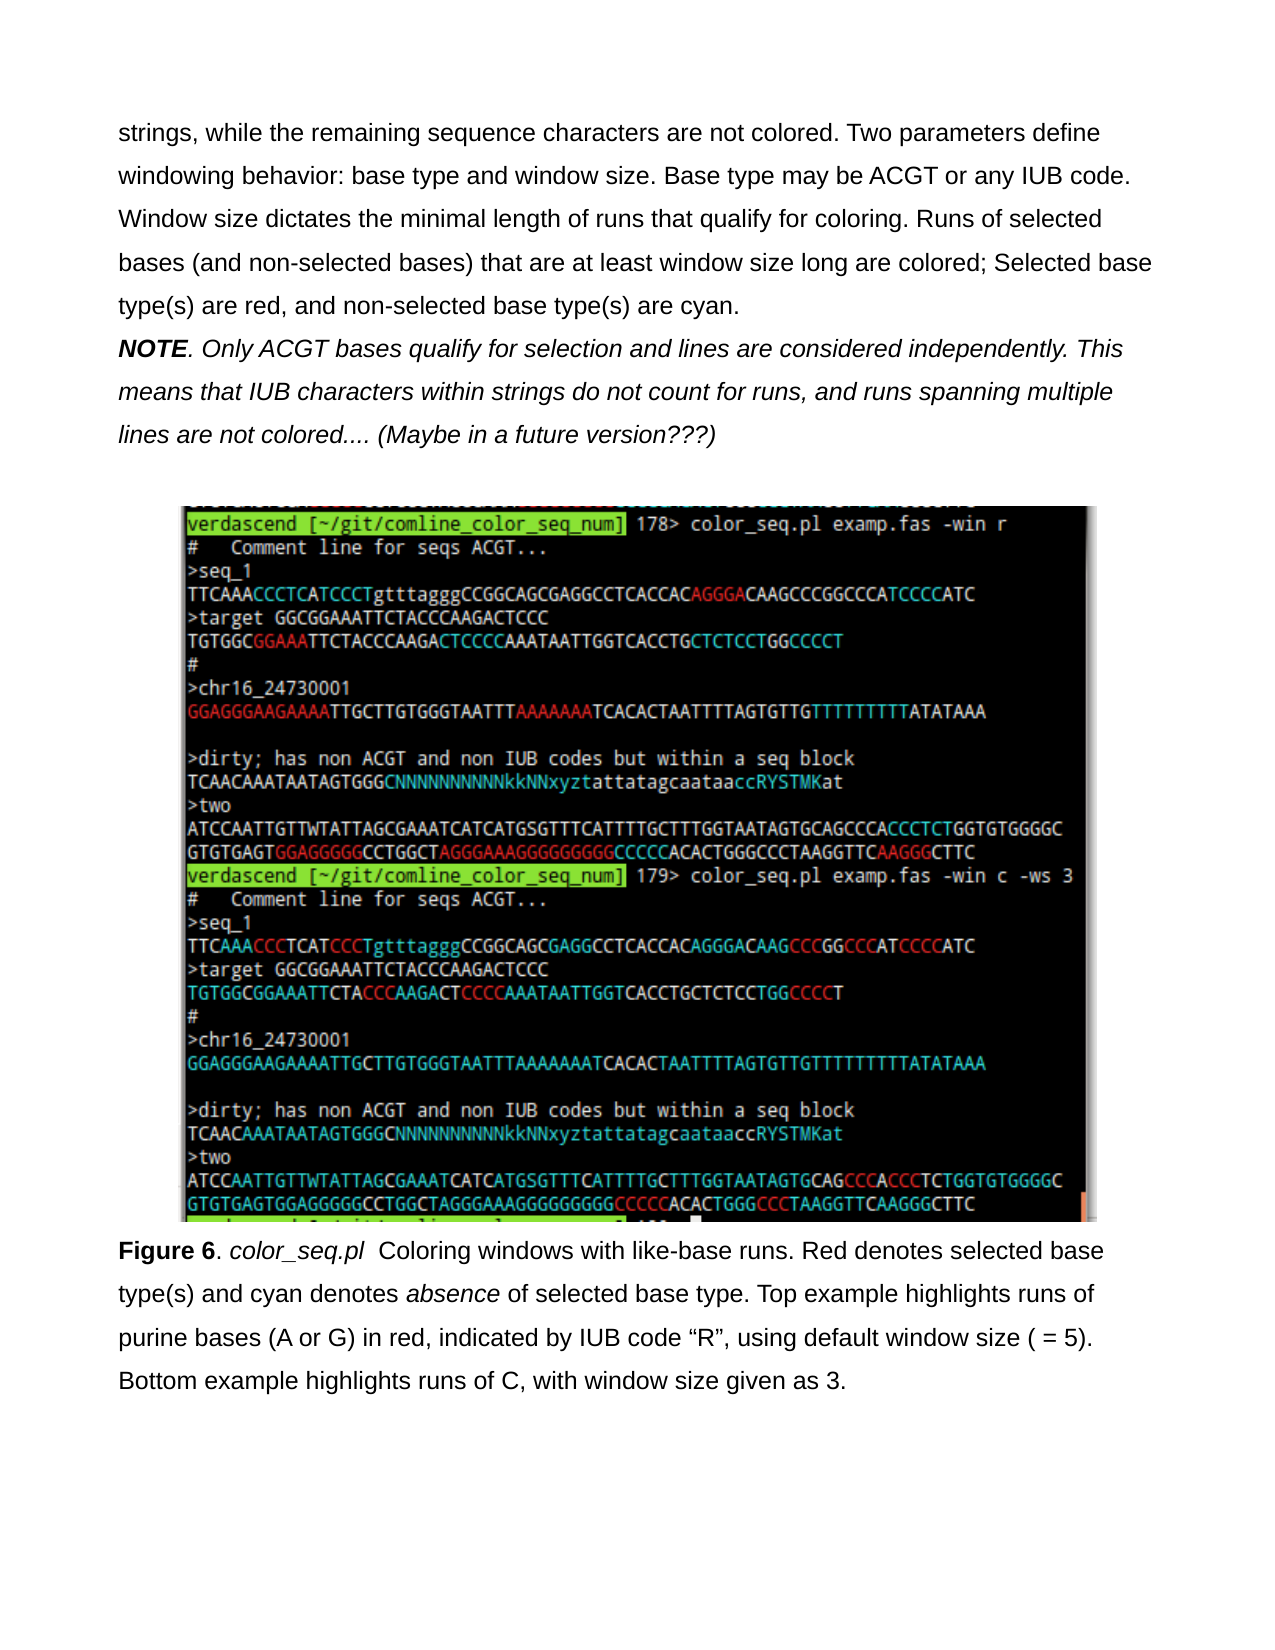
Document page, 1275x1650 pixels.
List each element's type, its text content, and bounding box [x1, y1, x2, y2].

text strings, while the remaining sequence characters are not colored. Two parameters define windowing behavior: base type and window size. Base type may be ACGT or any IUB code. Window size dictates the minimal length of runs that qualify for coloring. Runs of selected bases (and non-selected bases) that are at least window size long are colored; Selected base type(s) are red, and non-selected base type(s) are cyan. [118, 118, 1157, 319]
text NOTE. Only ACGT bases qualify for selection and lines are considered independently. This means that IUB characters within strings do not count for runs, and runs spanning multiple lines are not colored.... (Maybe in a future version???) [118, 334, 1157, 449]
text Figure 6. color_seq.pl Coloring windows with like-base runs. Red denotes selected base type(s) and cyan denotes absence of selected base type. Top example highlights runs of purine bases (A or G) in red, indicated by IUB code “R”, using default window size ( = 5). Bottom example highlights runs of C, with window size given as 3. [118, 506, 1157, 1394]
picture [178, 506, 1097, 1222]
